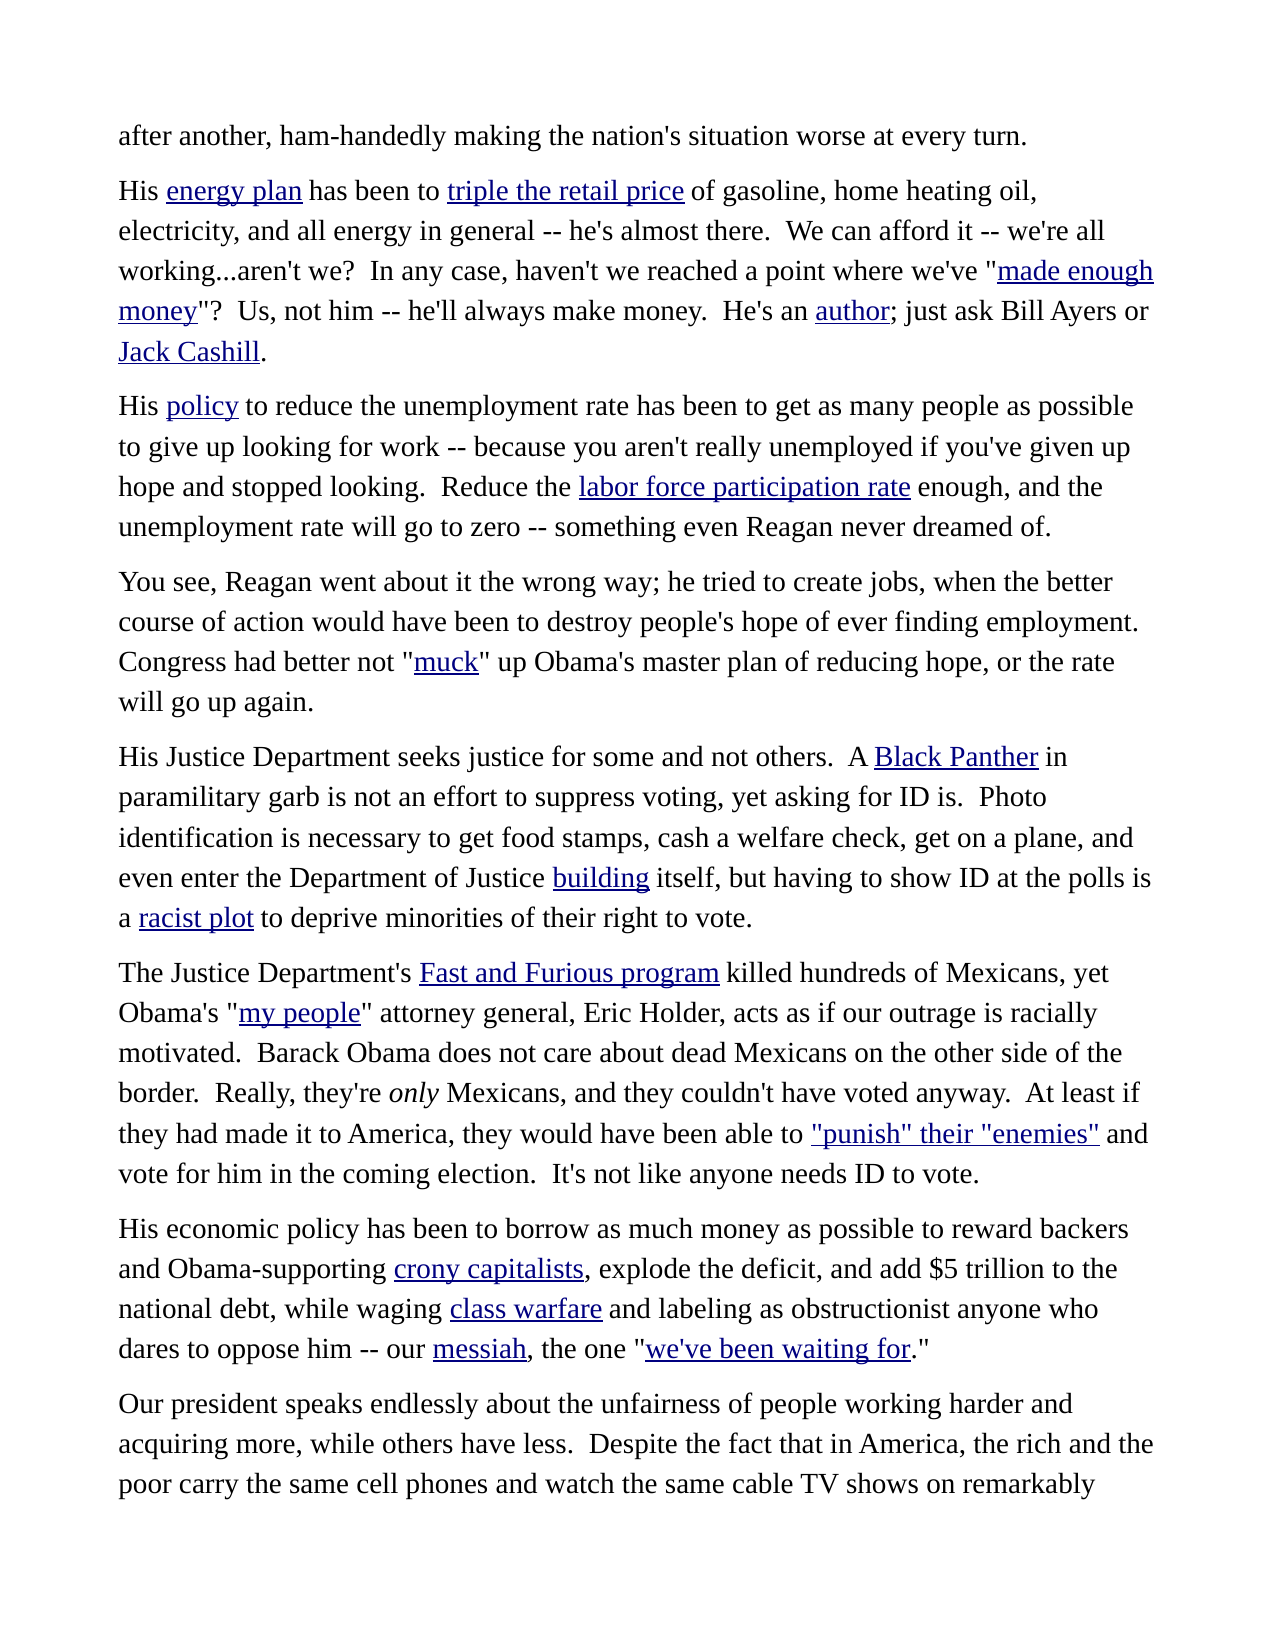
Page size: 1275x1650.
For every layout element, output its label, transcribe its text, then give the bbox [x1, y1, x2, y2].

text His energy plan has been to triple the retail price of gasoline, home heating oil, electricity, and all energy in general -- he's almost there. We can afford it -- we're all working...aren't we? In any case, haven't we reached a point where we've "made enough money"? Us, not him -- he'll always make money. He's an author; just ask Bill Ayers or Jack Cashill. [118, 173, 1157, 367]
text His policy to reduce the unemployment rate has been to get as many people as possible to give up looking for work -- because you aren't really unemployed if you've given up hope and stopped looking. Reduce the labor force participation rate enough, and the unemployment rate will go to zero -- something even Reagan never dreamed of. [118, 388, 1157, 543]
text His Justice Department seeks justice for some and not others. A Black Panther in paramilitary garb is not an effort to suppress voting, yet asking for ID is. Photo identification is necessary to get food stamps, cash a welfare check, get on a plane, and even enter the Department of Justice building itself, but having to show ID at the polls is a racist plot to deprive minorities of their right to vote. [118, 739, 1157, 934]
text after another, ham-handedly making the nation's situation worse at every turn. [118, 118, 1157, 152]
text Our president speaks endlessly about the unfairness of people working harder and acquiring more, while others have less. Despite the fact that in America, the rich and the poor carry the same cell phones and watch the same cable TV shows on remarkably [118, 1386, 1157, 1500]
text His economic policy has been to borrow as much money as possible to reward backers and Obama-supporting crony capitalists, explode the deficit, and add $5 trillion to the national debt, while waging class warfare and labeling as obstructionist anyone who dares to oppose him -- our messiah, the one "we've been waiting for." [118, 1211, 1157, 1365]
text The Justice Department's Fast and Furious program killed hundreds of Mexicans, yet Obama's "my people" attorney general, Eric Holder, acts as if our outrage is racially motivated. Barack Obama does not care about dead Mexicans on the other side of the border. Really, they're only Mexicans, and they couldn't have voted anyway. At least if they had made it to America, they would have been able to "punish" their "enemies" and vote for him in the coming election. It's not like anyone needs ID to vote. [118, 955, 1157, 1189]
text You see, Reagan went about it the wrong way; he tried to create jobs, when the better course of action would have been to destroy people's hope of ever finding employment. Congress had better not "muck" up Obama's master plan of reducing hope, or the rate will go up again. [118, 564, 1157, 718]
